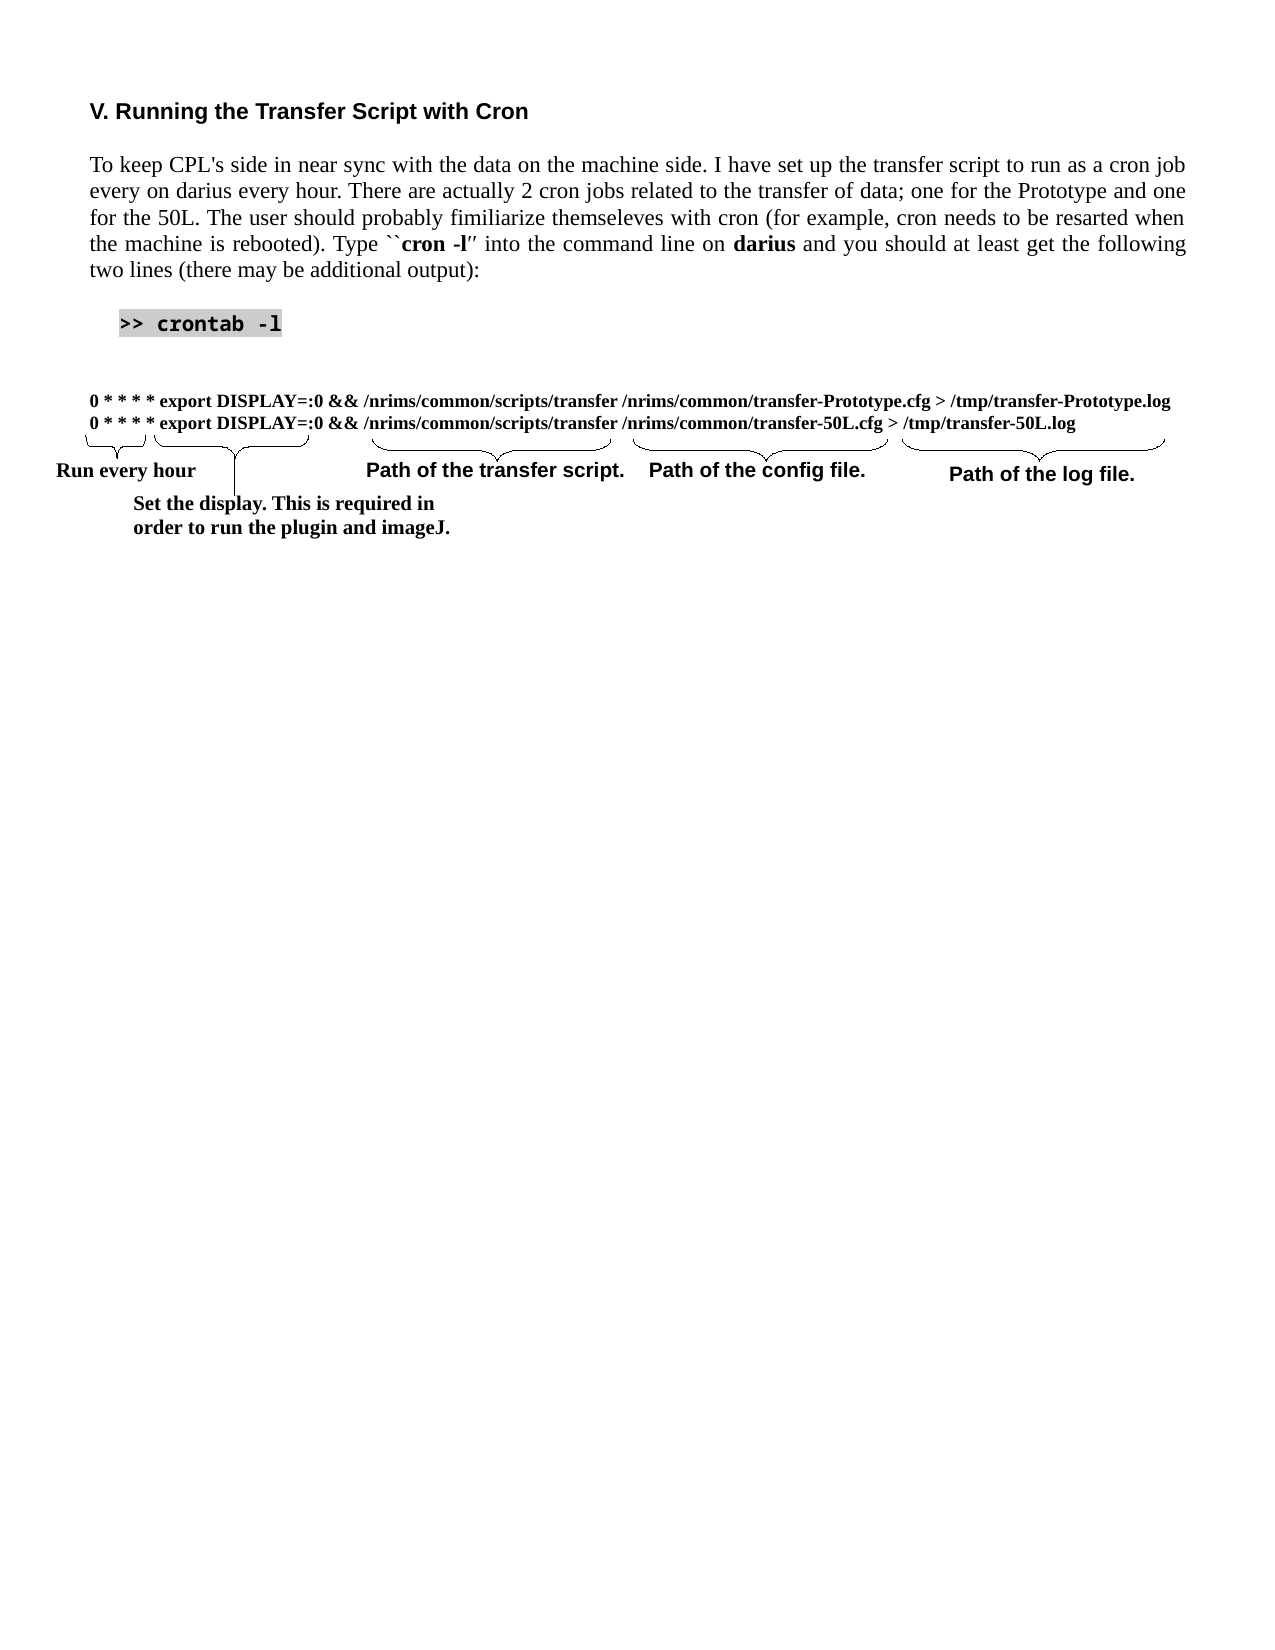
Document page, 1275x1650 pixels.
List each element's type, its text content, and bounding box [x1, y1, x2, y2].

text To keep CPL's side in near sync with the data on the machine side. I have set up the transfer script to run as a cron job every on darius every hour. There are actually 2 cron jobs related to the transfer of data; one for the Prototype and one for the 50L. The user should probably fimiliarize themseleves with cron (for example, cron needs to be resarted when the machine is rebooted). Type ``cron -l′′ into the command line on darius and you should at least get the following two lines (there may be additional output): [89, 151, 1187, 283]
text 0 * * * * export DISPLAY=:0 && /nrims/common/scripts/transfer /nrims/common/transfer-50L.cfg > /tmp/transfer-50L.log [89, 412, 1187, 433]
text V. Running the Transfer Script with Cron [89, 98, 1187, 124]
text 0 * * * * export DISPLAY=:0 && /nrims/common/scripts/transfer /nrims/common/transfer-Prototype.cfg > /tmp/transfer-Prototype.log [89, 390, 1187, 412]
text >> crontab -l [119, 309, 1187, 337]
